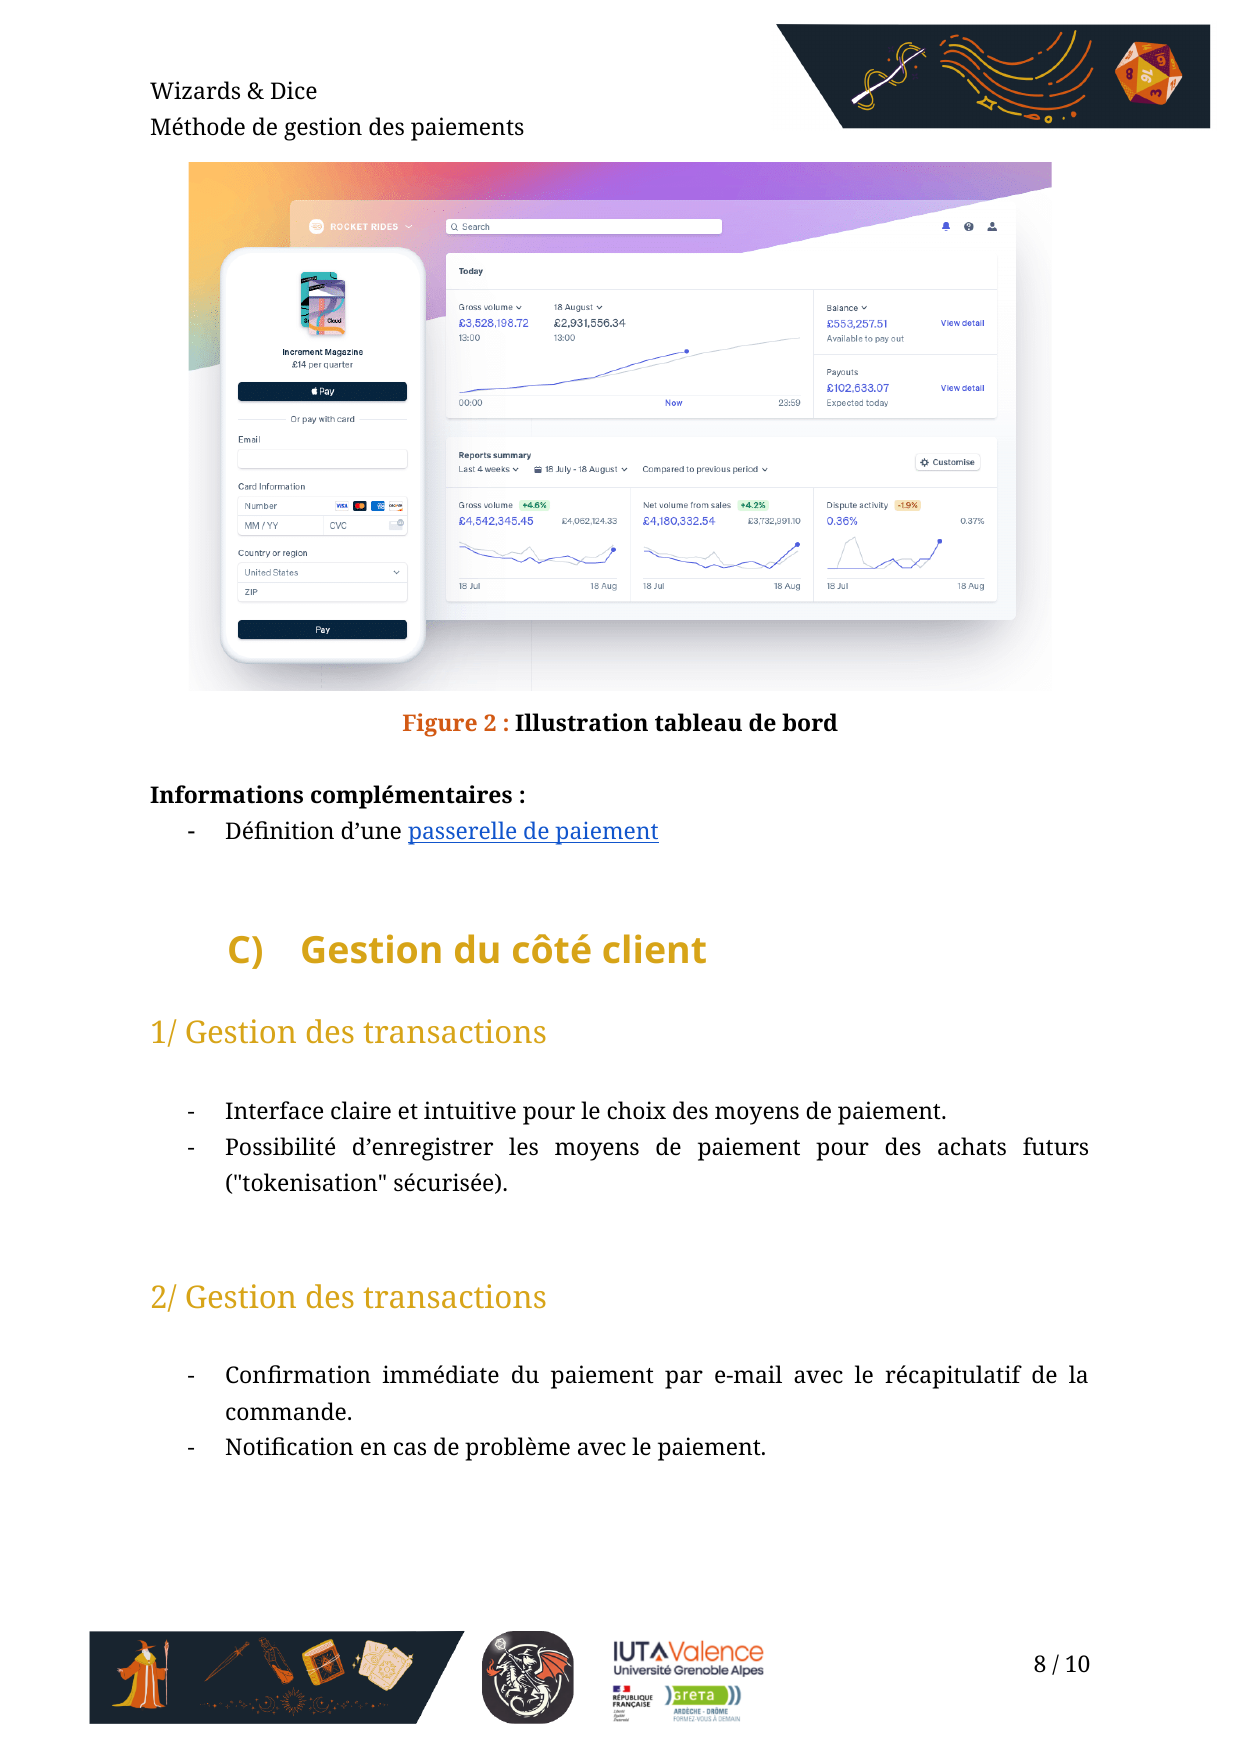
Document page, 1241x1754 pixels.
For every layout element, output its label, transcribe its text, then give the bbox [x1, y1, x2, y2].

subtitle Gestion des transactions [150, 1010, 1090, 1053]
text Informations complémentaires : [150, 779, 1090, 811]
list Confirmation immédiate du paiement par e-mail avec le récapitulatif de la commande. [187, 1359, 1090, 1427]
list Interface claire et intuitive pour le choix des moyens de paiement. [187, 1095, 1090, 1126]
list Possibilité d’enregistrer les moyens de paiement pour des achats futurs ("tokenisation" sécurisée). [187, 1131, 1090, 1198]
list Définition d’une passerelle de paiement [187, 815, 1090, 846]
list Notification en cas de problème avec le paiement. [187, 1431, 1090, 1463]
subtitle Gestion du côté client [227, 923, 1090, 974]
picture [188, 162, 1052, 691]
picture [771, 21, 1218, 131]
text Figure 2 : Illustration tableau de bord [189, 691, 1052, 739]
subtitle Gestion des transactions [150, 1274, 1090, 1317]
picture [81, 1620, 788, 1733]
